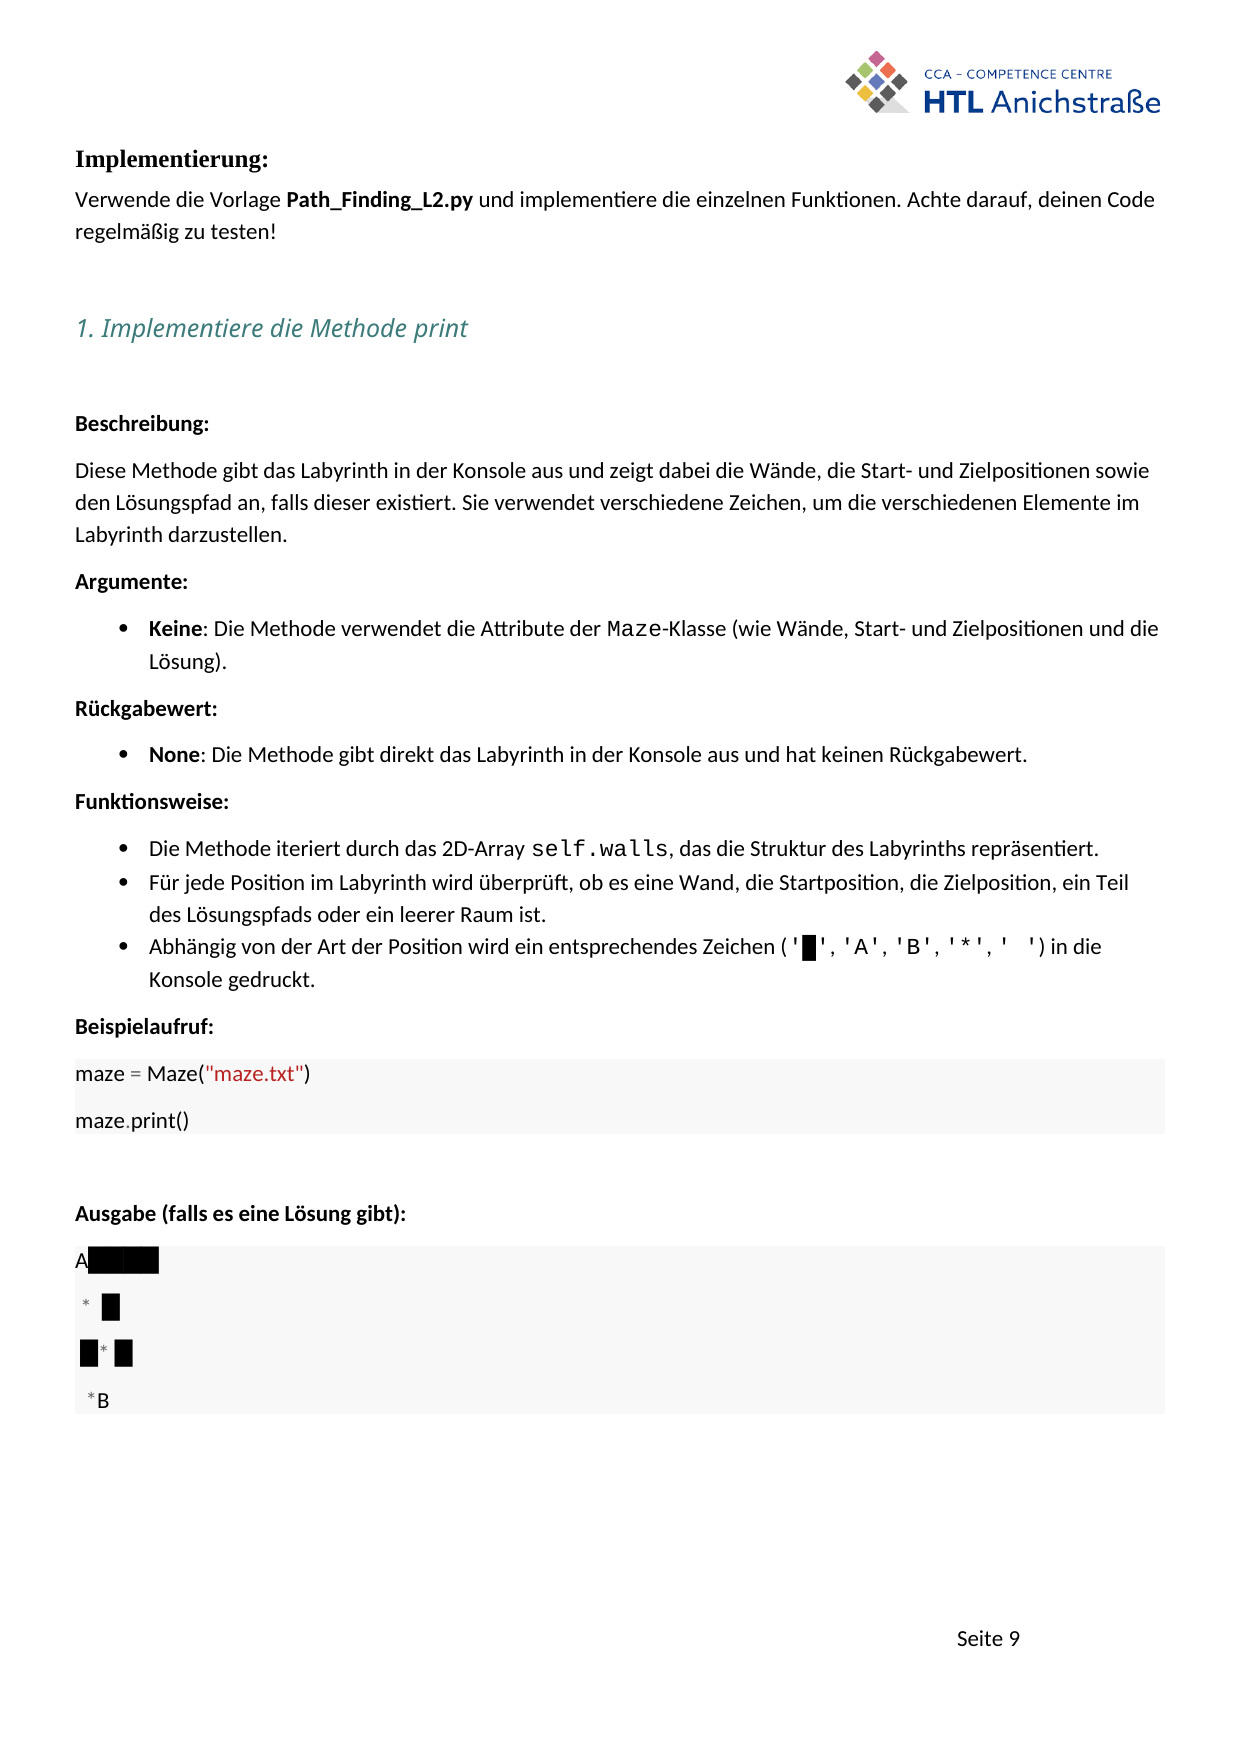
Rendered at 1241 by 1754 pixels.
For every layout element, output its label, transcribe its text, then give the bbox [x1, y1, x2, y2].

text maze.print() [75, 1106, 1165, 1134]
text Funktionsweise: [75, 787, 1165, 815]
text Ausgabe (falls es eine Lösung gibt): [75, 1199, 1165, 1227]
text *B [75, 1386, 1165, 1414]
text Argumente: [75, 567, 1165, 595]
text Rückgabewert: [75, 694, 1165, 722]
text * █ [120, 1293, 1165, 1321]
text A████ [75, 1264, 88, 1274]
text Beispielaufruf: [75, 1012, 1165, 1040]
list None: Die Methode gibt direkt das Labyrinth in der Konsole aus und hat keinen Rückgabewert. [119, 741, 1165, 769]
list Keine: Die Methode verwendet die Attribute der Maze-Klasse (wie Wände, Start- und Zielpositionen und die Lösung). [119, 614, 1165, 675]
picture [845, 51, 1161, 113]
list Für jede Position im Labyrinth wird überprüft, ob es eine Wand, die Startposition, die Zielposition, ein Teil des Lösungspfads oder ein leerer Raum ist. [119, 868, 1165, 928]
subtitle Implementierung: [75, 144, 1165, 172]
text █* █ [75, 1339, 1165, 1368]
text A████ [159, 1246, 1165, 1274]
text Verwende die Vorlage Path_Finding_L2.py und implementiere die einzelnen Funktionen. Achte darauf, deinen Code regelmäßig zu testen! [75, 185, 1165, 245]
text Beschreibung: [75, 409, 1165, 437]
list Abhängig von der Art der Position wird ein entsprechendes Zeichen ('█', 'A', 'B', '*', ' ') in die Konsole gedruckt. [119, 932, 1165, 993]
text 1. Implementiere die Methode print [75, 311, 1165, 345]
text A████ [75, 1246, 88, 1267]
list Die Methode iteriert durch das 2D-Array self.walls, das die Struktur des Labyrinths repräsentiert. [119, 834, 1165, 863]
text * █ [75, 1293, 102, 1321]
text Diese Methode gibt das Labyrinth in der Konsole aus und zeigt dabei die Wände, die Start- und Zielpositionen sowie den Lösungspfad an, falls dieser existiert. Sie verwendet verschiedene Zeichen, um die verschiedenen Elemente im Labyrinth darzustellen. [75, 456, 1165, 548]
text maze = Maze("maze.txt") [75, 1059, 1165, 1087]
